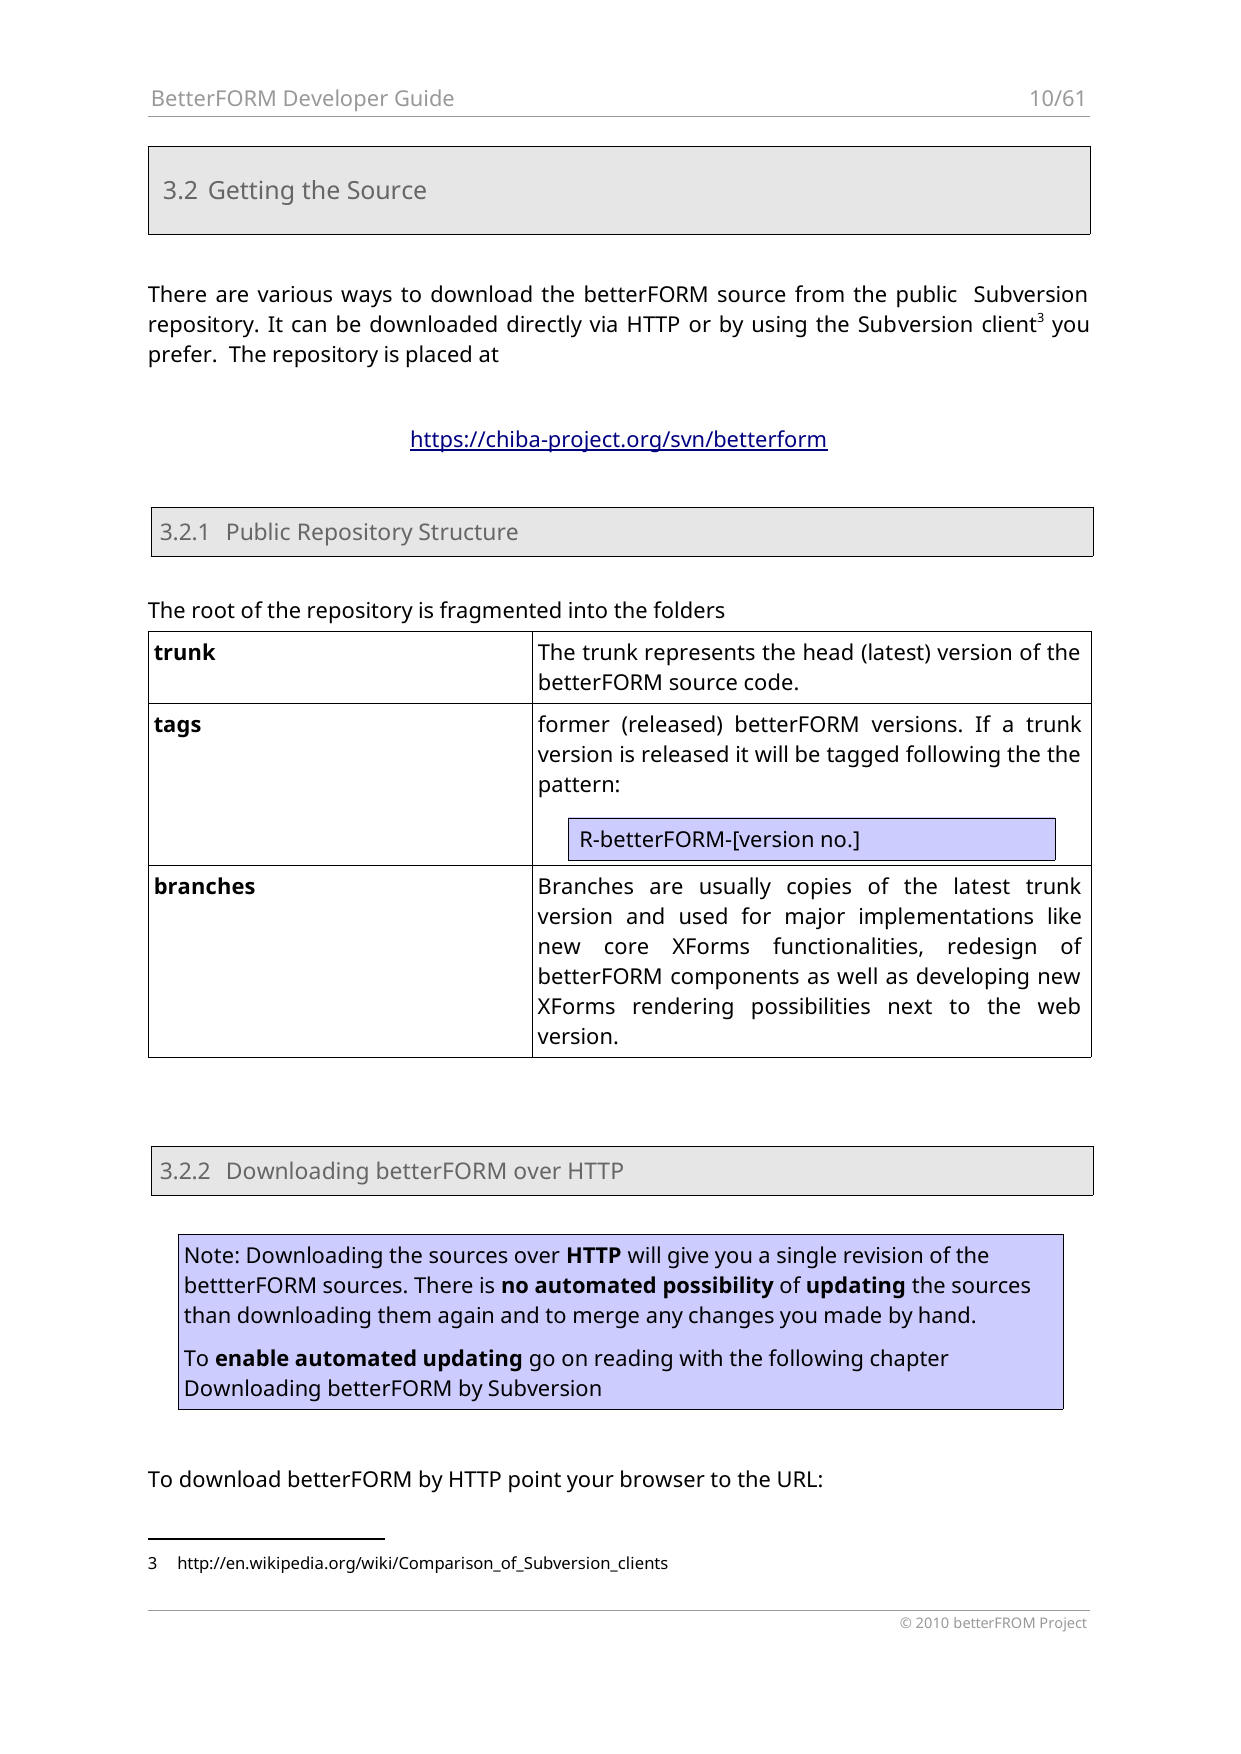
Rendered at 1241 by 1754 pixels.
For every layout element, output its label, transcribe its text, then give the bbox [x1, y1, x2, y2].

table_cell Branches are usually copies of the latest trunk version and used for major imple­mentations like new core XForms functionalities, redesign of betterFORM components as well as developing new XForms rendering possibilities next to the web version. [533, 866, 1091, 1057]
text The root of the repository is fragmented into the folders [148, 595, 1090, 625]
text To download betterFORM by HTTP point your browser to the URL: [148, 1464, 1090, 1494]
table_cell former (released) betterFORM versions. If a trunk version is released it will be tagged following the the pattern: R-betterFORM-[version no.] [533, 704, 1091, 865]
text To enable automated updating go on reading with the following chapter Downloading betterFORM by Subversion [179, 1337, 1063, 1409]
text https://chiba-project.org/svn/betterform [148, 424, 1090, 454]
table_header trunk [149, 632, 532, 703]
subtitle Getting the Source [149, 147, 1090, 234]
text http://en.wikipedia.org/wiki/Comparison_of_Subversion_clients [148, 1552, 1093, 1574]
table_header The trunk represents the head (latest) version of the betterFORM source code. [533, 632, 1091, 703]
text There are various ways to download the betterFORM source from the public Subversion repository. It can be downloaded directly via HTTP or by using the Sub­version client you prefer. The repository is placed at [148, 279, 1090, 369]
table_cell tags [149, 704, 532, 865]
subtitle Downloading betterFORM over HTTP [152, 1147, 1093, 1195]
text Note: Downloading the sources over HTTP will give you a single revision of the bettterFORM sources. There is no automated possibility of updating the sources than downloading them again and to merge any changes you made by hand. [179, 1235, 1063, 1330]
subtitle Public Repository Structure [152, 508, 1093, 556]
table_cell branches [149, 866, 532, 1057]
